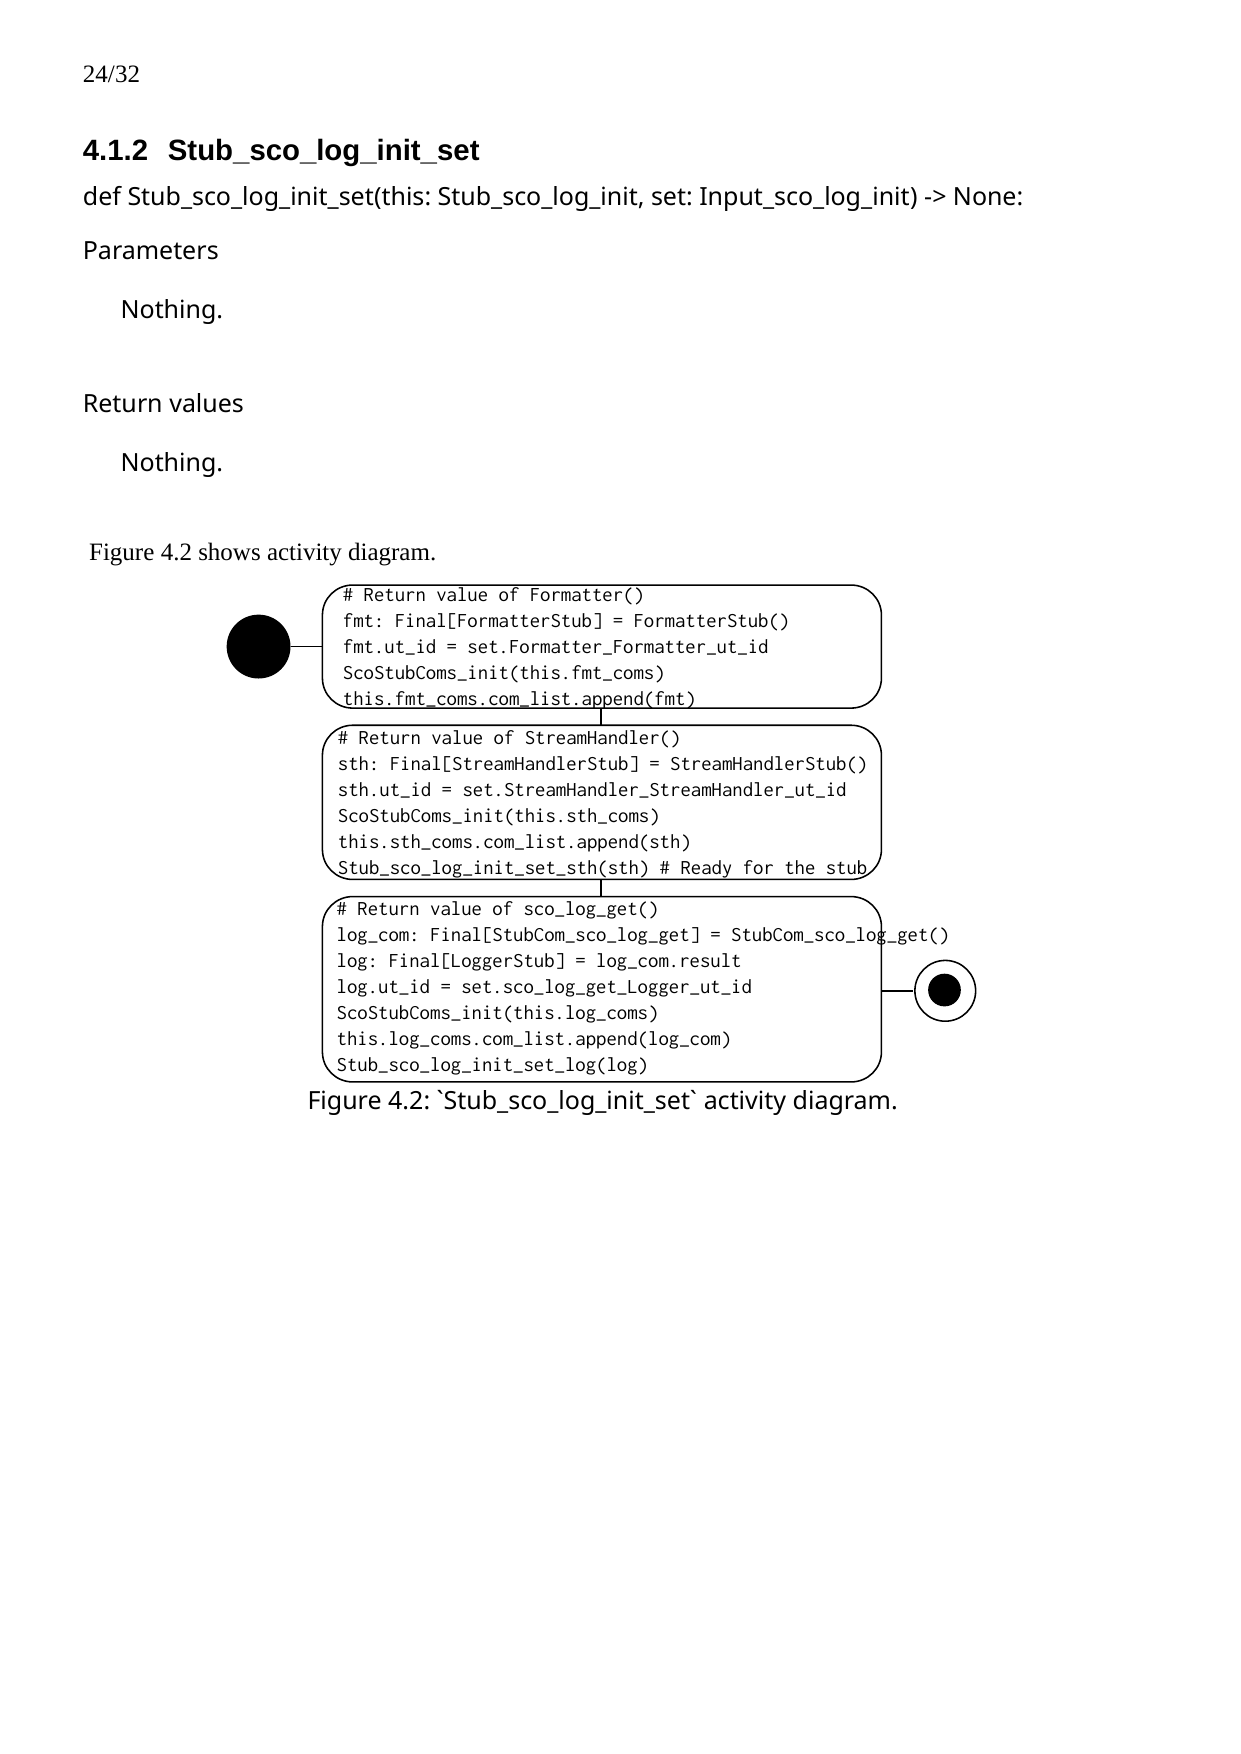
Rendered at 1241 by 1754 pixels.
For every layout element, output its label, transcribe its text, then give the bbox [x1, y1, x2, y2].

text Return values [83, 386, 1122, 420]
table_header Nothing. [115, 439, 285, 489]
table_header [285, 439, 1123, 489]
text Figure 4.2: `Stub_sco_log_init_set` activity diagram. [83, 597, 1122, 1117]
subtitle Stub_sco_log_init_set [83, 133, 1122, 166]
text Parameters [83, 233, 1122, 267]
text Figure 4.2 shows activity diagram. [83, 537, 1122, 566]
text def Stub_sco_log_init_set(this: Stub_sco_log_init, set: Input_sco_log_init) -> None: [83, 179, 1122, 213]
table_header Nothing. [115, 286, 286, 332]
table_header [286, 286, 1123, 332]
